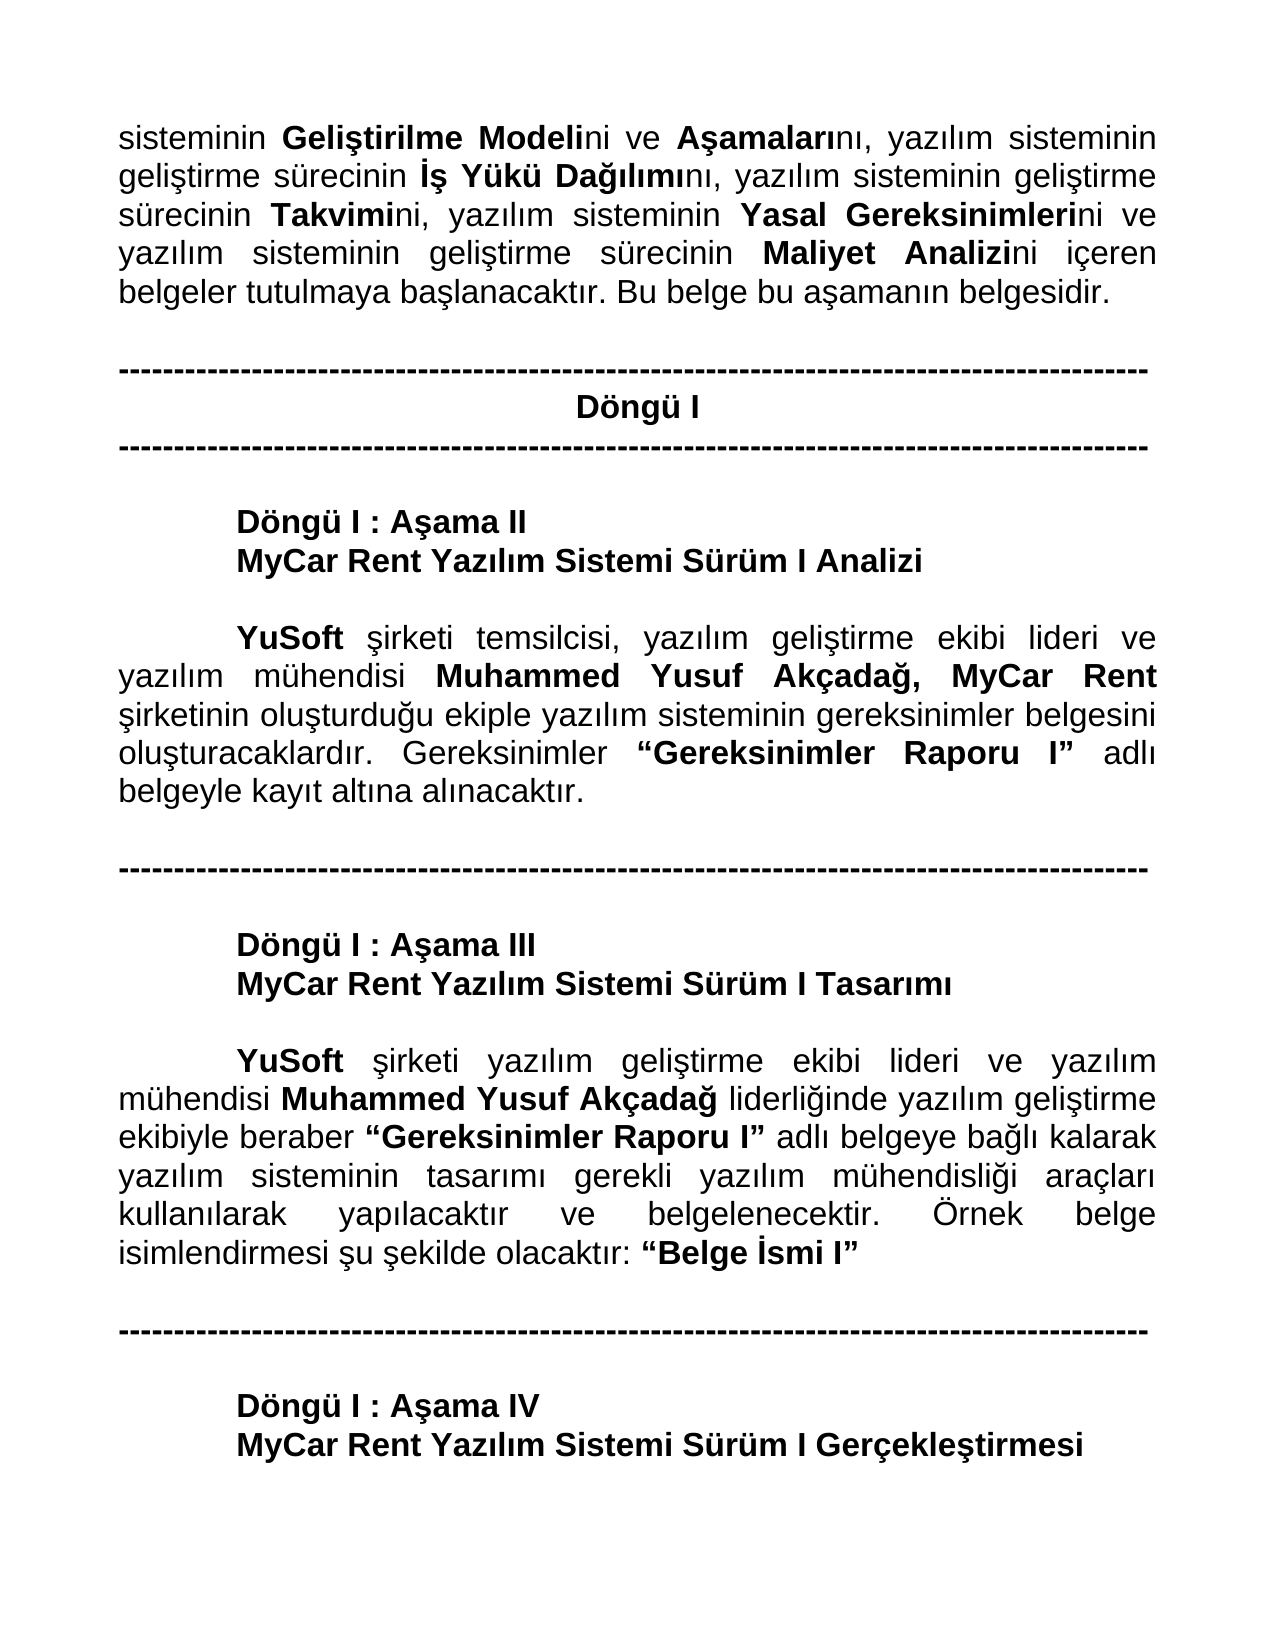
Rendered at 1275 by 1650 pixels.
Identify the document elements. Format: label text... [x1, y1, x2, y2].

text --------------------------------------------------------------------------------------------- [118, 1310, 1157, 1348]
text YuSoft şirketi yazılım geliştirme ekibi lideri ve yazılım mühendisi Muhammed Yusuf Akçadağ liderliğinde yazılım geliştirme ekibiyle beraber “Gereksinimler Raporu I” adlı belgeye bağlı kalarak yazılım sisteminin tasarımı gerekli yazılım mühendisliği araçları kullanılarak yapılacaktır ve belgelenecektir. Örnek belge isimlendirmesi şu şekilde olacaktır: “Belge İsmi I” [118, 1041, 1157, 1271]
text Döngü I : Aşama III [118, 925, 1157, 964]
text Döngü I : Aşama IV [118, 1387, 1157, 1425]
text MyCar Rent Yazılım Sistemi Sürüm I Tasarımı [118, 964, 1157, 1002]
text sisteminin Geliştirilme Modelini ve Aşamalarını, yazılım sisteminin geliştirme sürecinin İş Yükü Dağılımını, yazılım sisteminin geliştirme sürecinin Takvimini, yazılım sisteminin Yasal Gereksinimlerini ve yazılım sisteminin geliştirme sürecinin Maliyet Analizini içeren belgeler tutulmaya başlanacaktır. Bu belge bu aşamanın belgesidir. [118, 118, 1157, 310]
text --------------------------------------------------------------------------------------------- [118, 426, 1157, 464]
text YuSoft şirketi temsilcisi, yazılım geliştirme ekibi lideri ve yazılım mühendisi Muhammed Yusuf Akçadağ, MyCar Rent şirketinin oluşturduğu ekiple yazılım sisteminin gereksinimler belgesini oluşturacaklardır. Gereksinimler “Gereksinimler Raporu I” adlı belgeyle kayıt altına alınacaktır. [118, 618, 1157, 810]
text Döngü I [118, 387, 1157, 426]
text MyCar Rent Yazılım Sistemi Sürüm I Gerçekleştirmesi [118, 1425, 1157, 1463]
text --------------------------------------------------------------------------------------------- [118, 349, 1157, 387]
text Döngü I : Aşama II [118, 502, 1157, 541]
text MyCar Rent Yazılım Sistemi Sürüm I Analizi [118, 541, 1157, 579]
text --------------------------------------------------------------------------------------------- [118, 848, 1157, 887]
